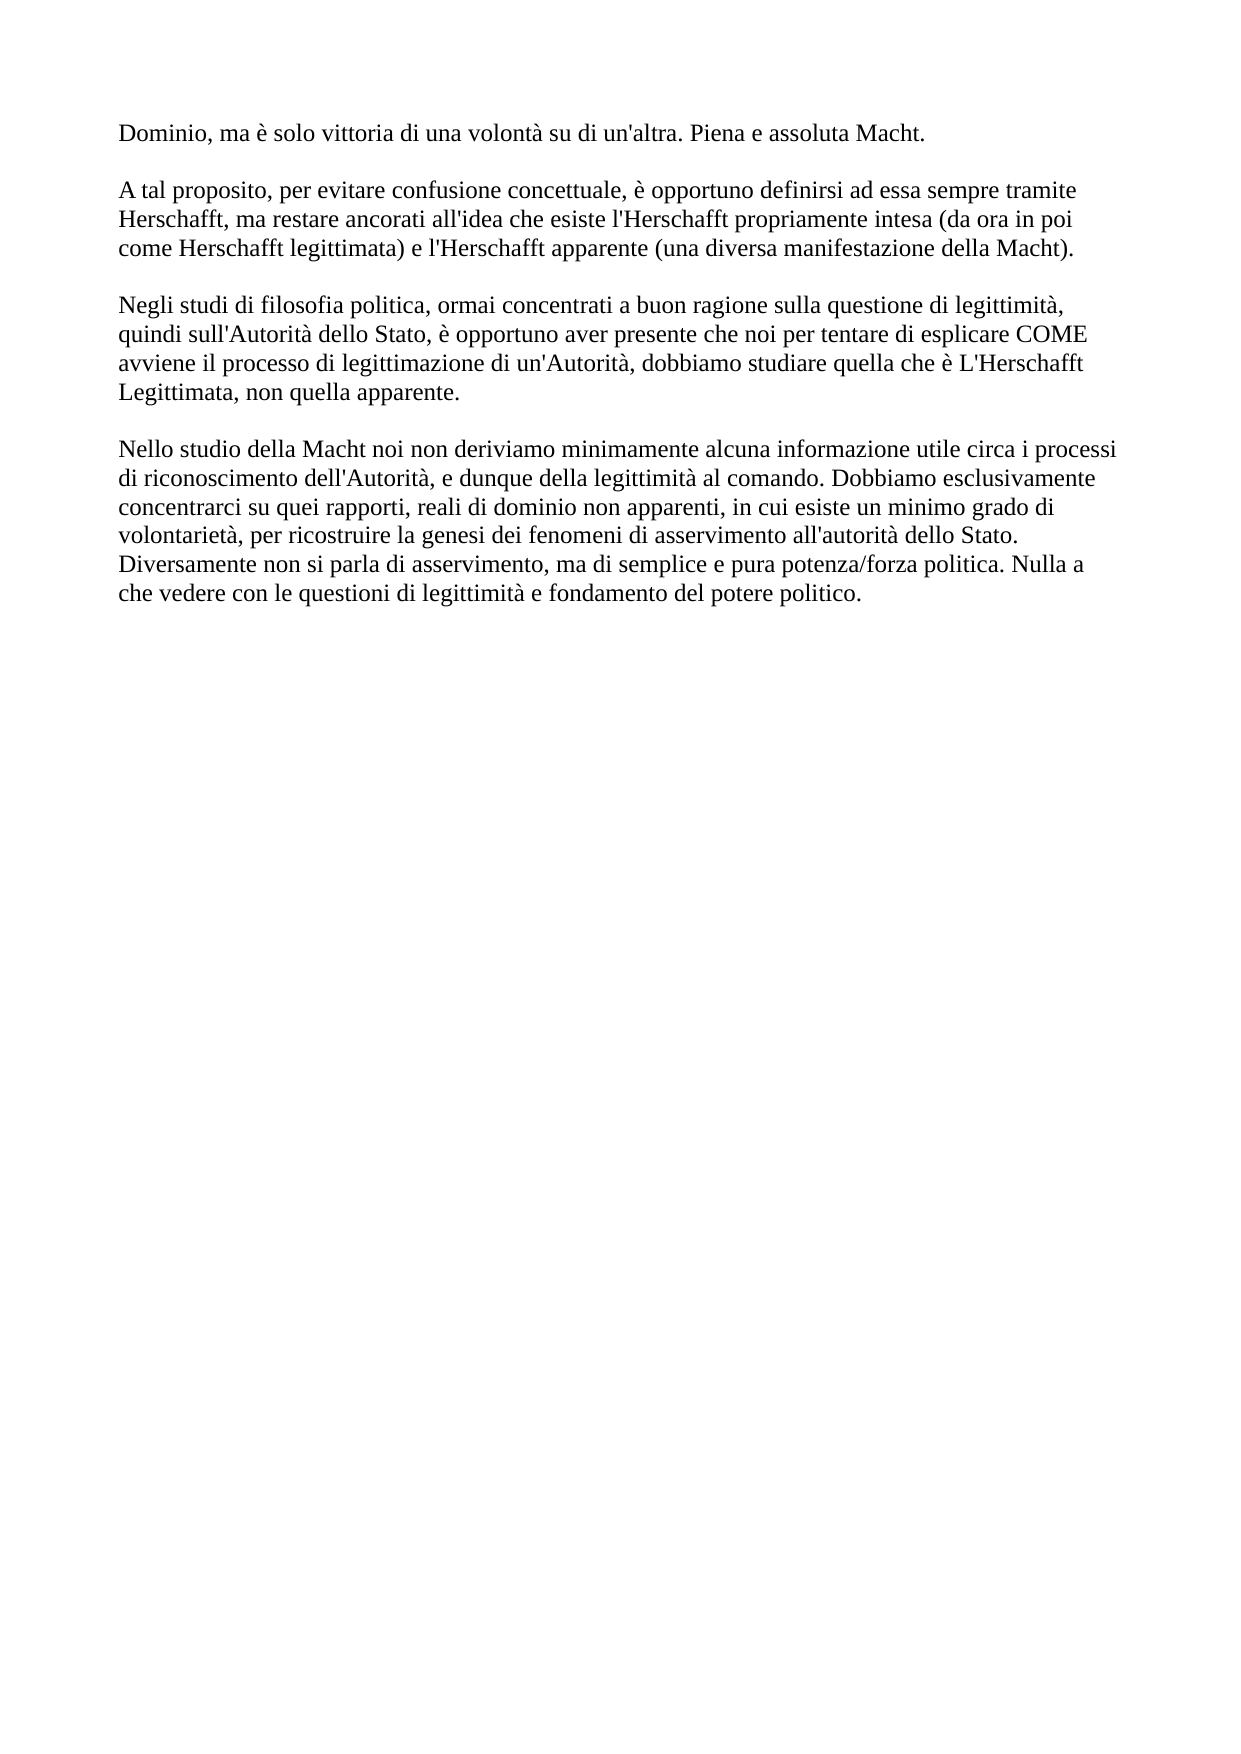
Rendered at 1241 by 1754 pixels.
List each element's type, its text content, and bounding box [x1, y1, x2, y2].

text Negli studi di filosofia politica, ormai concentrati a buon ragione sulla questione di legittimità, quindi sull'Autorità dello Stato, è opportuno aver presente che noi per tentare di esplicare COME avviene il processo di legittimazione di un'Autorità, dobbiamo studiare quella che è L'Herschafft Legittimata, non quella apparente. [118, 291, 1122, 406]
text Nello studio della Macht noi non deriviamo minimamente alcuna informazione utile circa i processi di riconoscimento dell'Autorità, e dunque della legittimità al comando. Dobbiamo esclusivamente concentrarci su quei rapporti, reali di dominio non apparenti, in cui esiste un minimo grado di volontarietà, per ricostruire la genesi dei fenomeni di asservimento all'autorità dello Stato. Diversamente non si parla di asservimento, ma di semplice e pura potenza/forza politica. Nulla a che vedere con le questioni di legittimità e fondamento del potere politico. [118, 434, 1122, 607]
text A tal proposito, per evitare confusione concettuale, è opportuno definirsi ad essa sempre tramite Herschafft, ma restare ancorati all'idea che esiste l'Herschafft propriamente intesa (da ora in poi come Herschafft legittimata) e l'Herschafft apparente (una diversa manifestazione della Macht). [118, 176, 1122, 262]
text Dominio, ma è solo vittoria di una volontà su di un'altra. Piena e assoluta Macht. [118, 118, 1122, 147]
